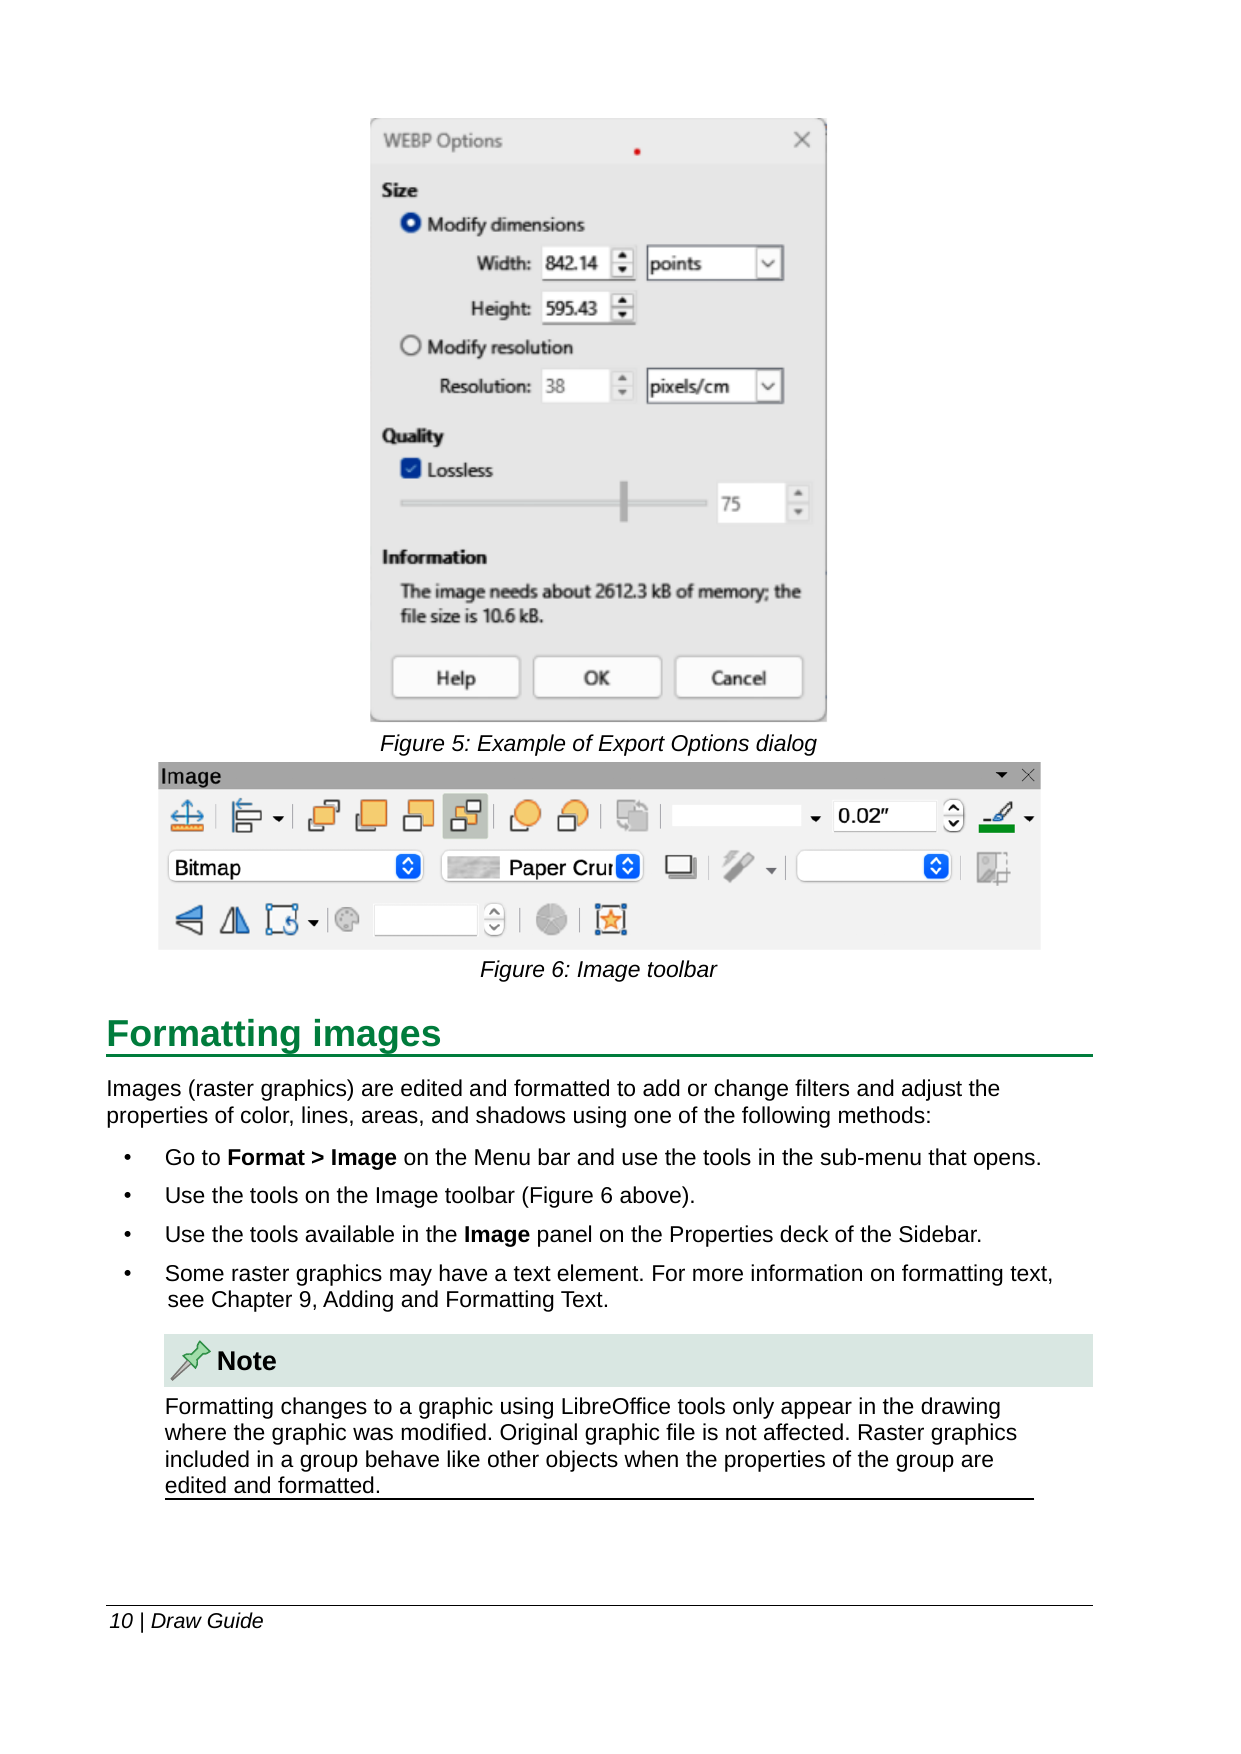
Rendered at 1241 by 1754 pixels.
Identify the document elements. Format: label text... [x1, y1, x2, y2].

text Figure 5: Example of Export Options dialog [370, 730, 829, 756]
list Use the tools available in the Image panel on the Properties deck of the Sidebar. [121, 1218, 1093, 1248]
text Figure 6: Image toolbar [158, 956, 1041, 982]
list Go to Format > Image on the Menu bar and use the tools in the sub-menu that opens. [121, 1141, 1093, 1170]
picture [370, 118, 829, 724]
picture [158, 762, 1041, 950]
subtitle Note [164, 1334, 1093, 1387]
list Some raster graphics may have a text element. For more information on formatting text, see Chapter 9, Adding and Formatting Text. [121, 1257, 1093, 1316]
subtitle Formatting images [106, 1011, 1093, 1054]
text Formatting changes to a graphic using LibreOffice tools only appear in the drawing where the graphic was modified. Original graphic file is not affected. Raster graphics included in a group behave like other objects when the properties of the group are edited and formatted. [164, 1393, 1034, 1500]
list Images (raster graphics) are edited and formatted to add or change filters and adjust the properties of color, lines, areas, and shadows using one of the following methods: [106, 1075, 1093, 1128]
list Use the tools on the Image toolbar (Figure 6 above). [121, 1179, 1093, 1209]
